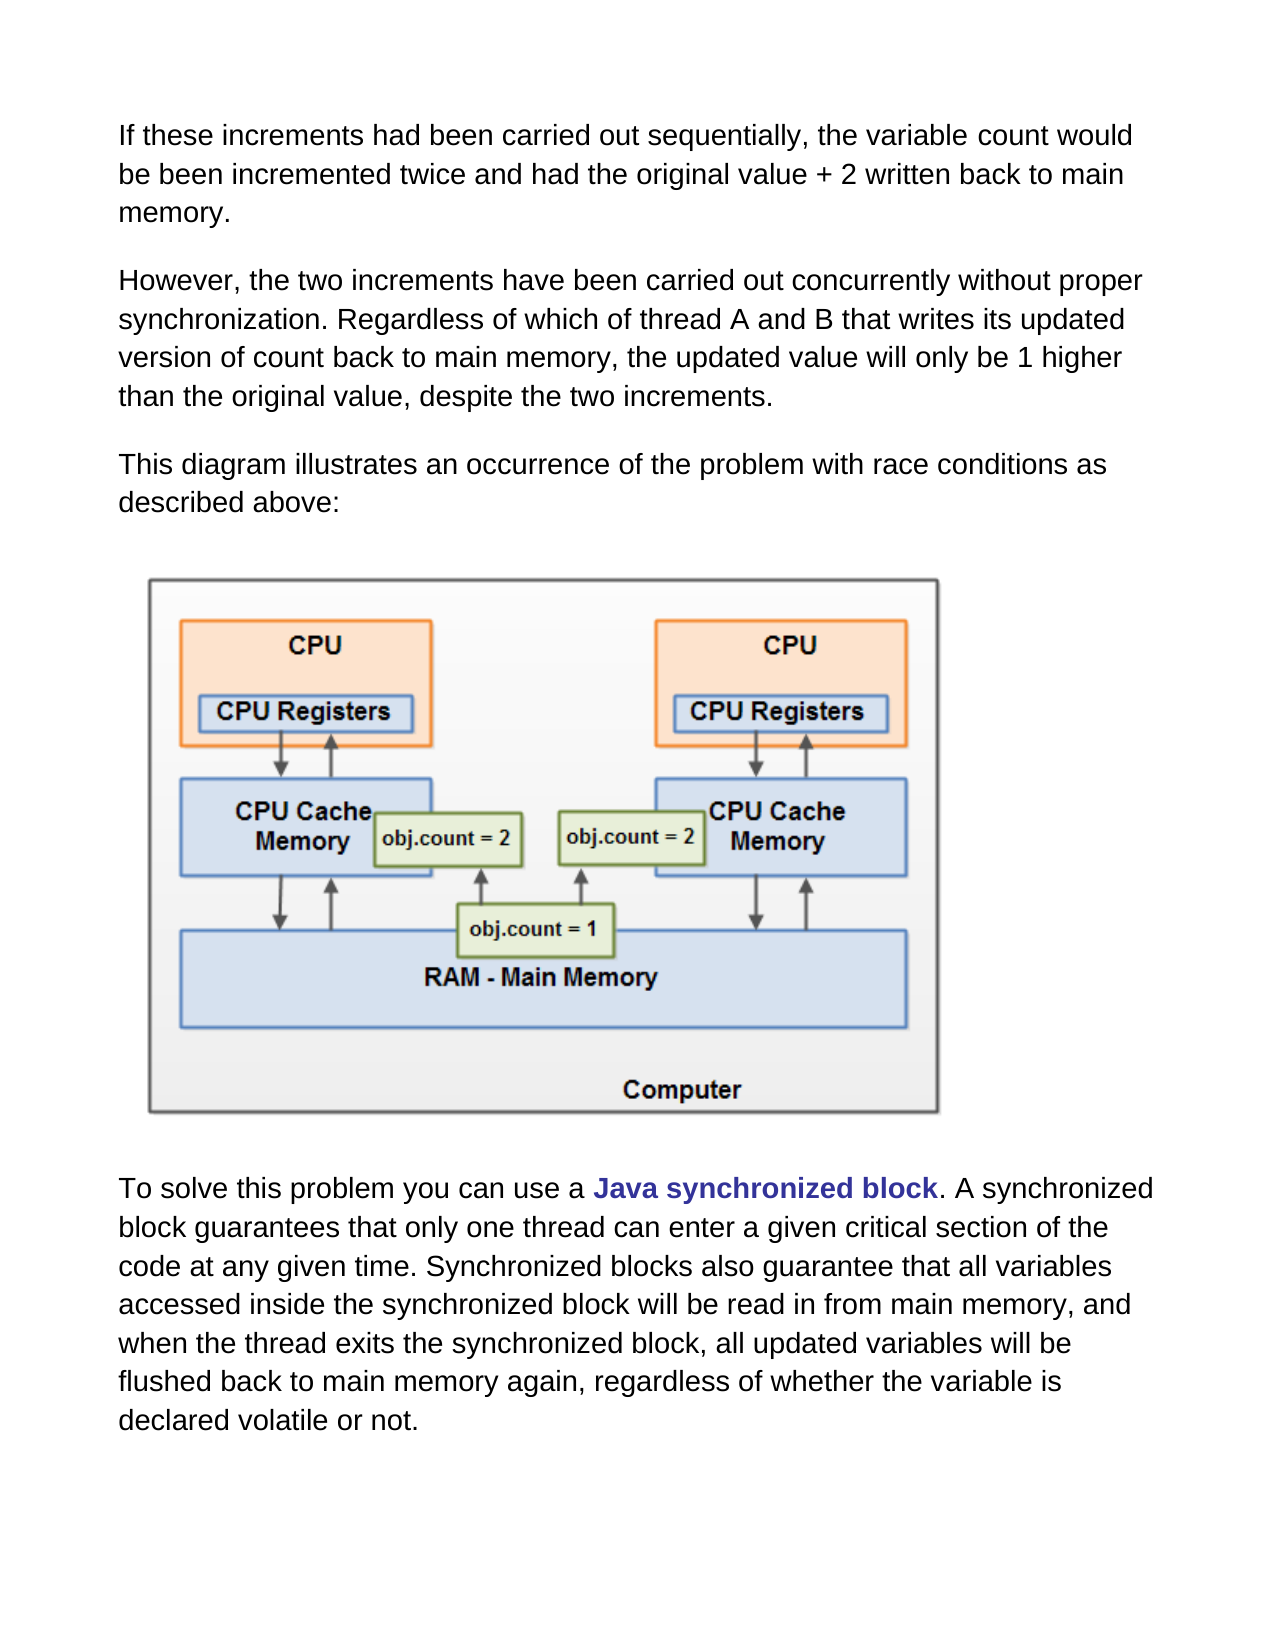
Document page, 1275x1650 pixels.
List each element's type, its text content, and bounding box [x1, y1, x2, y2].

text This diagram illustrates an occurrence of the problem with race conditions as described above: [118, 447, 1157, 519]
text However, the two increments have been carried out concurrently without proper synchronization. Regardless of which of thread A and B that writes its updated version of count back to main memory, the updated value will only be 1 higher than the original value, despite the two increments. [118, 263, 1157, 412]
picture [118, 553, 965, 1138]
text If these increments had been carried out sequentially, the variable count would be been incremented twice and had the original value + 2 written back to main memory. [118, 118, 1157, 229]
text To solve this problem you can use a Java synchronized block. A synchronized block guarantees that only one thread can enter a given critical section of the code at any given time. Synchronized blocks also guarantee that all variables accessed inside the synchronized block will be read in from main memory, and when the thread exits the synchronized block, all updated variables will be flushed back to main memory again, regardless of whether the variable is declared volatile or not. [118, 1171, 1157, 1436]
